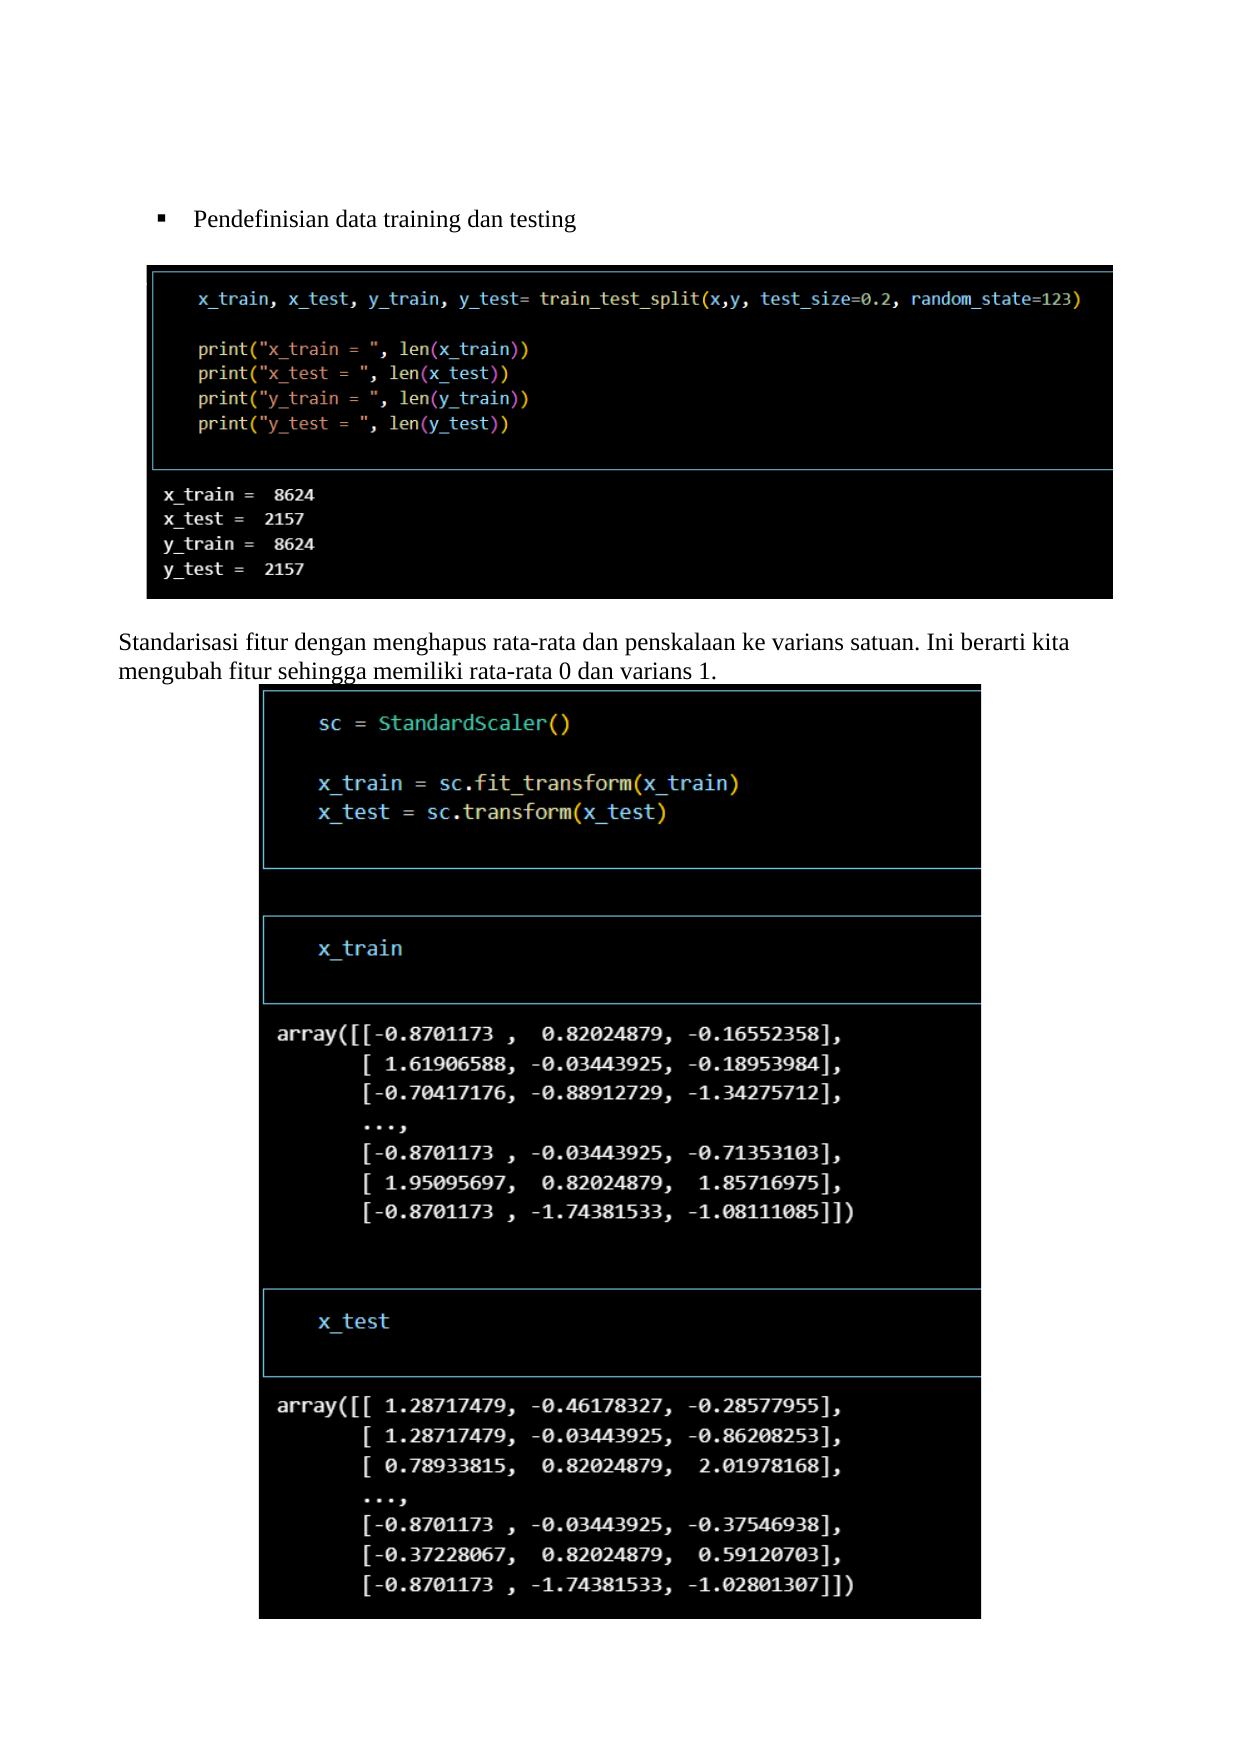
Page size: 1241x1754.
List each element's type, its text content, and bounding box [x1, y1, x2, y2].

picture [258, 684, 982, 1619]
text Standarisasi fitur dengan menghapus rata-rata dan penskalaan ke varians satuan. Ini berarti kita mengubah fitur sehingga memiliki rata-rata 0 dan varians 1. [118, 627, 1122, 684]
list Pendefinisian data training dan testing [156, 204, 1122, 233]
picture [146, 265, 1113, 599]
